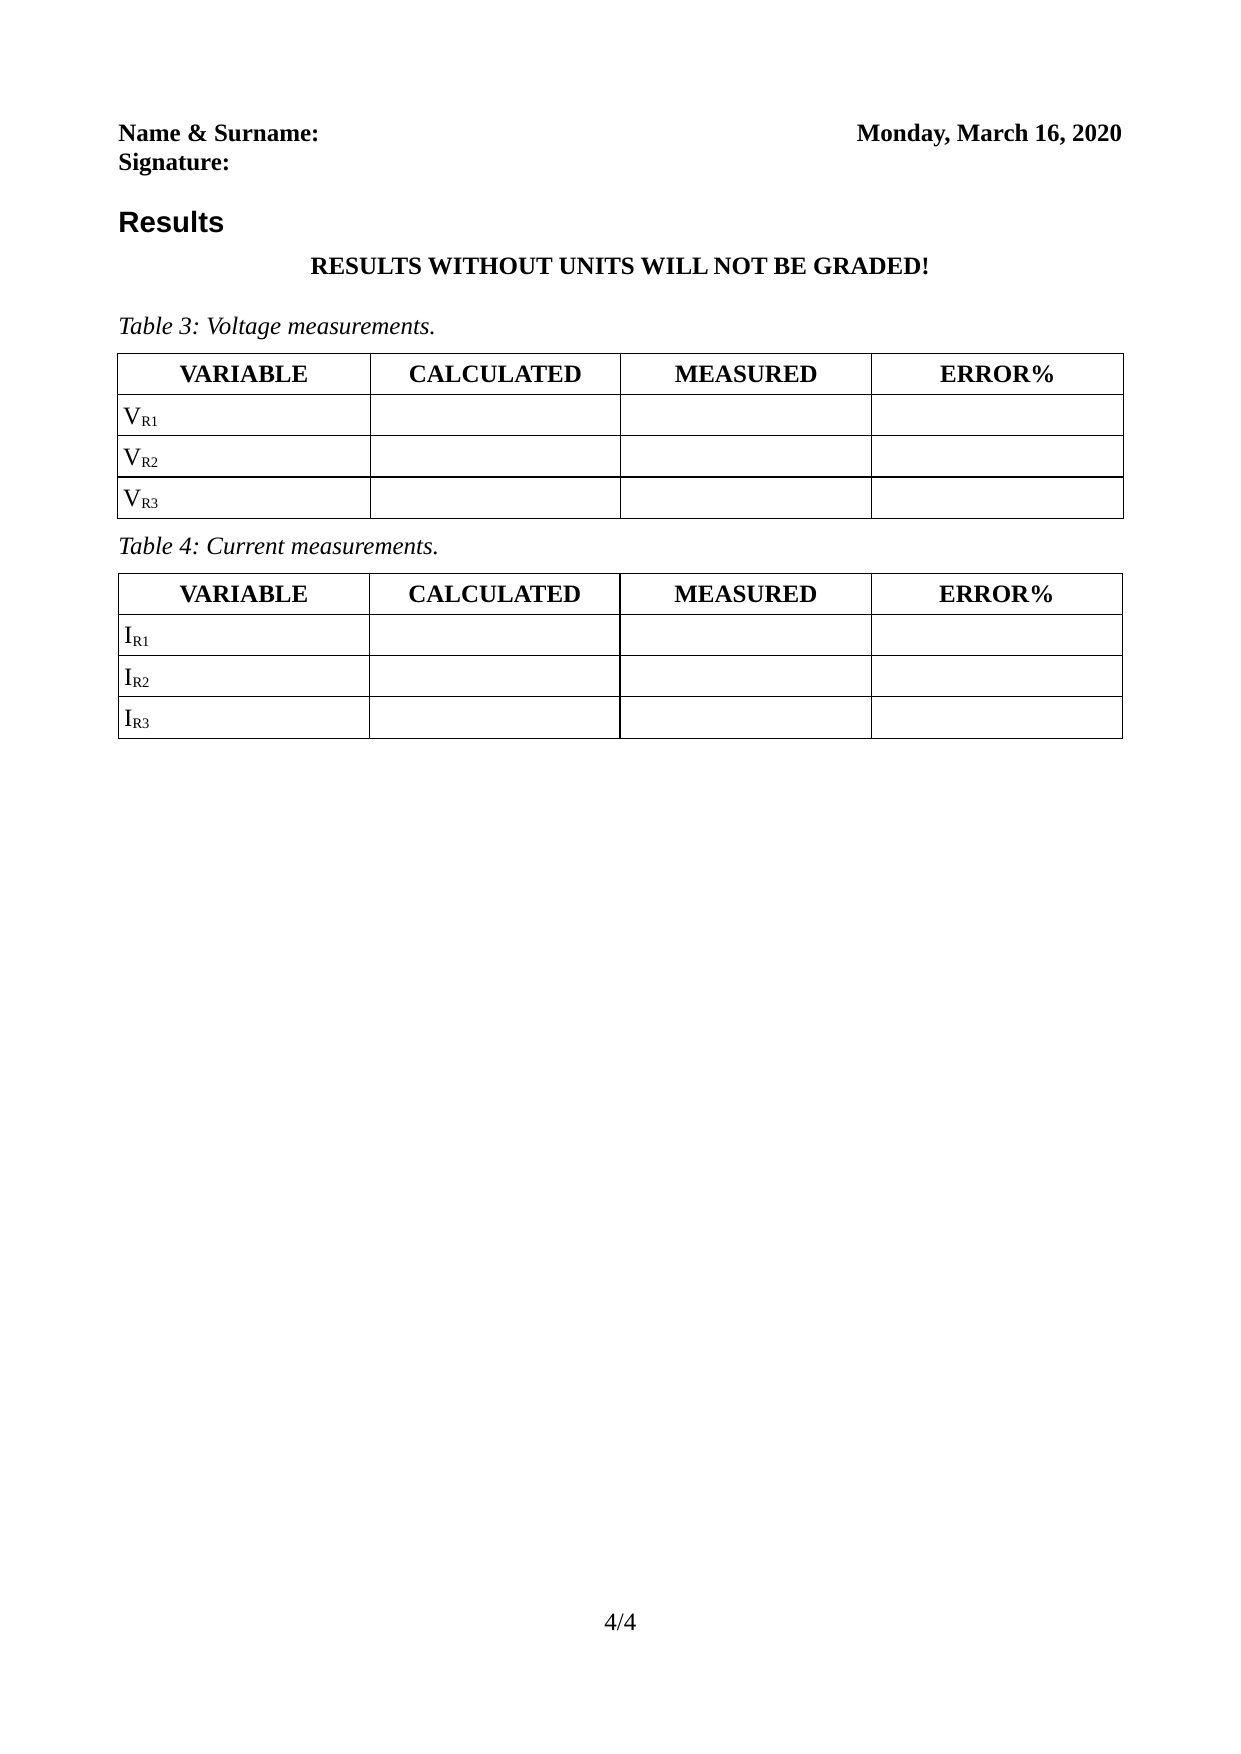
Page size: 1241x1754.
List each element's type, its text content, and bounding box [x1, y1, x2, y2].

table_cell VR1 [118, 395, 370, 435]
table_header ERROR% [872, 574, 1122, 614]
table_cell [621, 615, 871, 655]
table_cell [621, 395, 871, 435]
table_cell [371, 395, 620, 435]
table_cell [621, 697, 871, 737]
table_cell [370, 697, 619, 737]
table_cell [872, 656, 1122, 696]
table_header VARIABLE [119, 574, 369, 614]
table_cell [621, 656, 871, 696]
table_cell IR3 [119, 697, 369, 737]
table_cell IR2 [119, 656, 369, 696]
subtitle Results [118, 205, 1122, 239]
text Table 4: Current measurements. [118, 531, 1122, 560]
table_cell [872, 478, 1123, 518]
table_cell [872, 395, 1123, 435]
table_header ERROR% [872, 354, 1123, 394]
table_cell [621, 436, 871, 476]
table_header MEASURED [621, 574, 871, 614]
table_header MEASURED [621, 354, 871, 394]
table_header CALCULATED [370, 574, 619, 614]
table_cell VR3 [118, 478, 370, 518]
table_cell [371, 478, 620, 518]
table_cell [872, 615, 1122, 655]
table_cell IR1 [119, 615, 369, 655]
table_cell VR2 [118, 436, 370, 476]
table_cell [872, 436, 1123, 476]
table_header VARIABLE [118, 354, 370, 394]
table_header CALCULATED [371, 354, 620, 394]
table_cell [370, 615, 619, 655]
table_cell [371, 436, 620, 476]
text Table 3: Voltage measurements. [118, 311, 1122, 340]
table_cell [621, 478, 871, 518]
table_cell [872, 697, 1122, 737]
table_cell [370, 656, 619, 696]
text RESULTS WITHOUT UNITS WILL NOT BE GRADED! [118, 251, 1122, 280]
